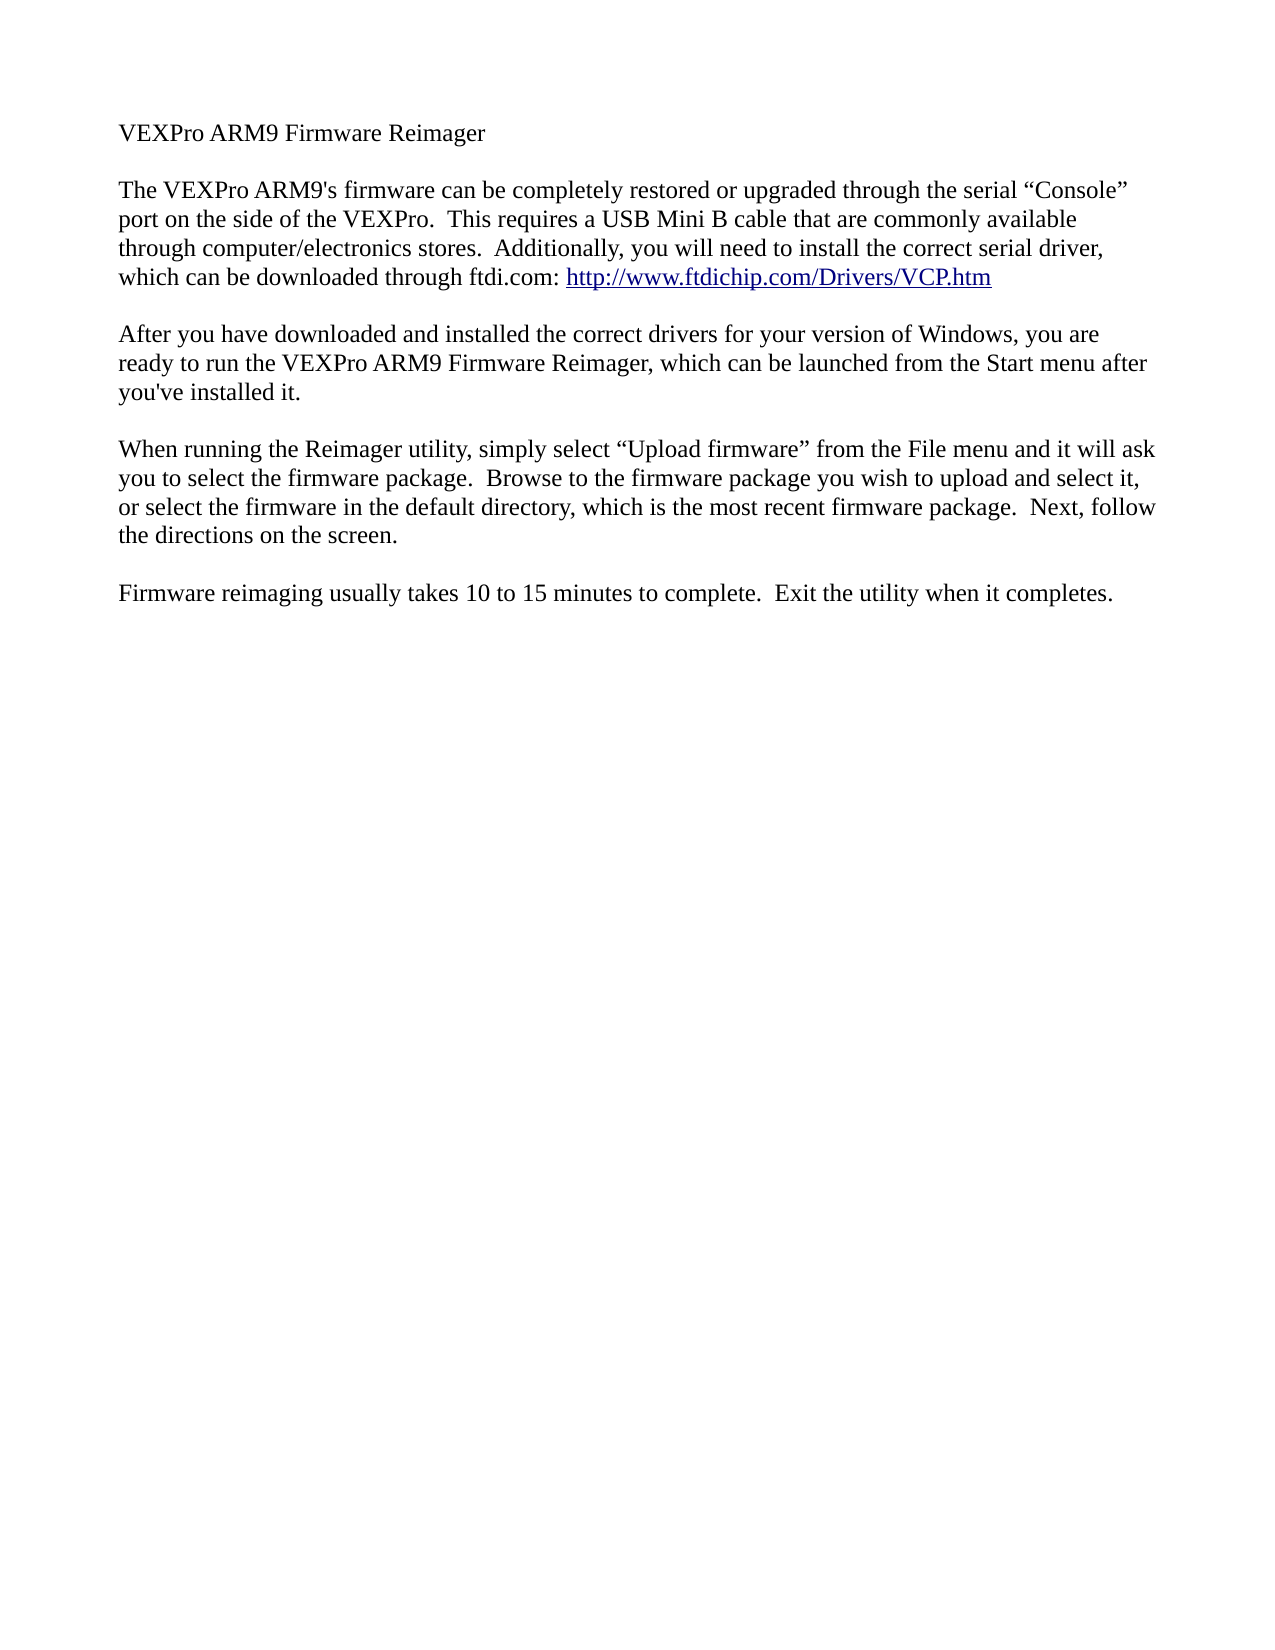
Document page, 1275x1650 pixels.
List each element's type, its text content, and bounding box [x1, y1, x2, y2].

text The VEXPro ARM9's firmware can be completely restored or upgraded through the serial “Console” port on the side of the VEXPro. This requires a USB Mini B cable that are commonly available through computer/electronics stores. Additionally, you will need to install the correct serial driver, which can be downloaded through ftdi.com: http://www.ftdichip.com/Drivers/VCP.htm [118, 176, 1157, 291]
text VEXPro ARM9 Firmware Reimager [118, 118, 1157, 147]
text After you have downloaded and installed the correct drivers for your version of Windows, you are ready to run the VEXPro ARM9 Firmware Reimager, which can be launched from the Start menu after you've installed it. [118, 319, 1157, 406]
text When running the Reimager utility, simply select “Upload firmware” from the File menu and it will ask you to select the firmware package. Browse to the firmware package you wish to upload and select it, or select the firmware in the default directory, which is the most recent firmware package. Next, follow the directions on the screen. [118, 434, 1157, 549]
text Firmware reimaging usually takes 10 to 15 minutes to complete. Exit the utility when it completes. [118, 578, 1157, 607]
